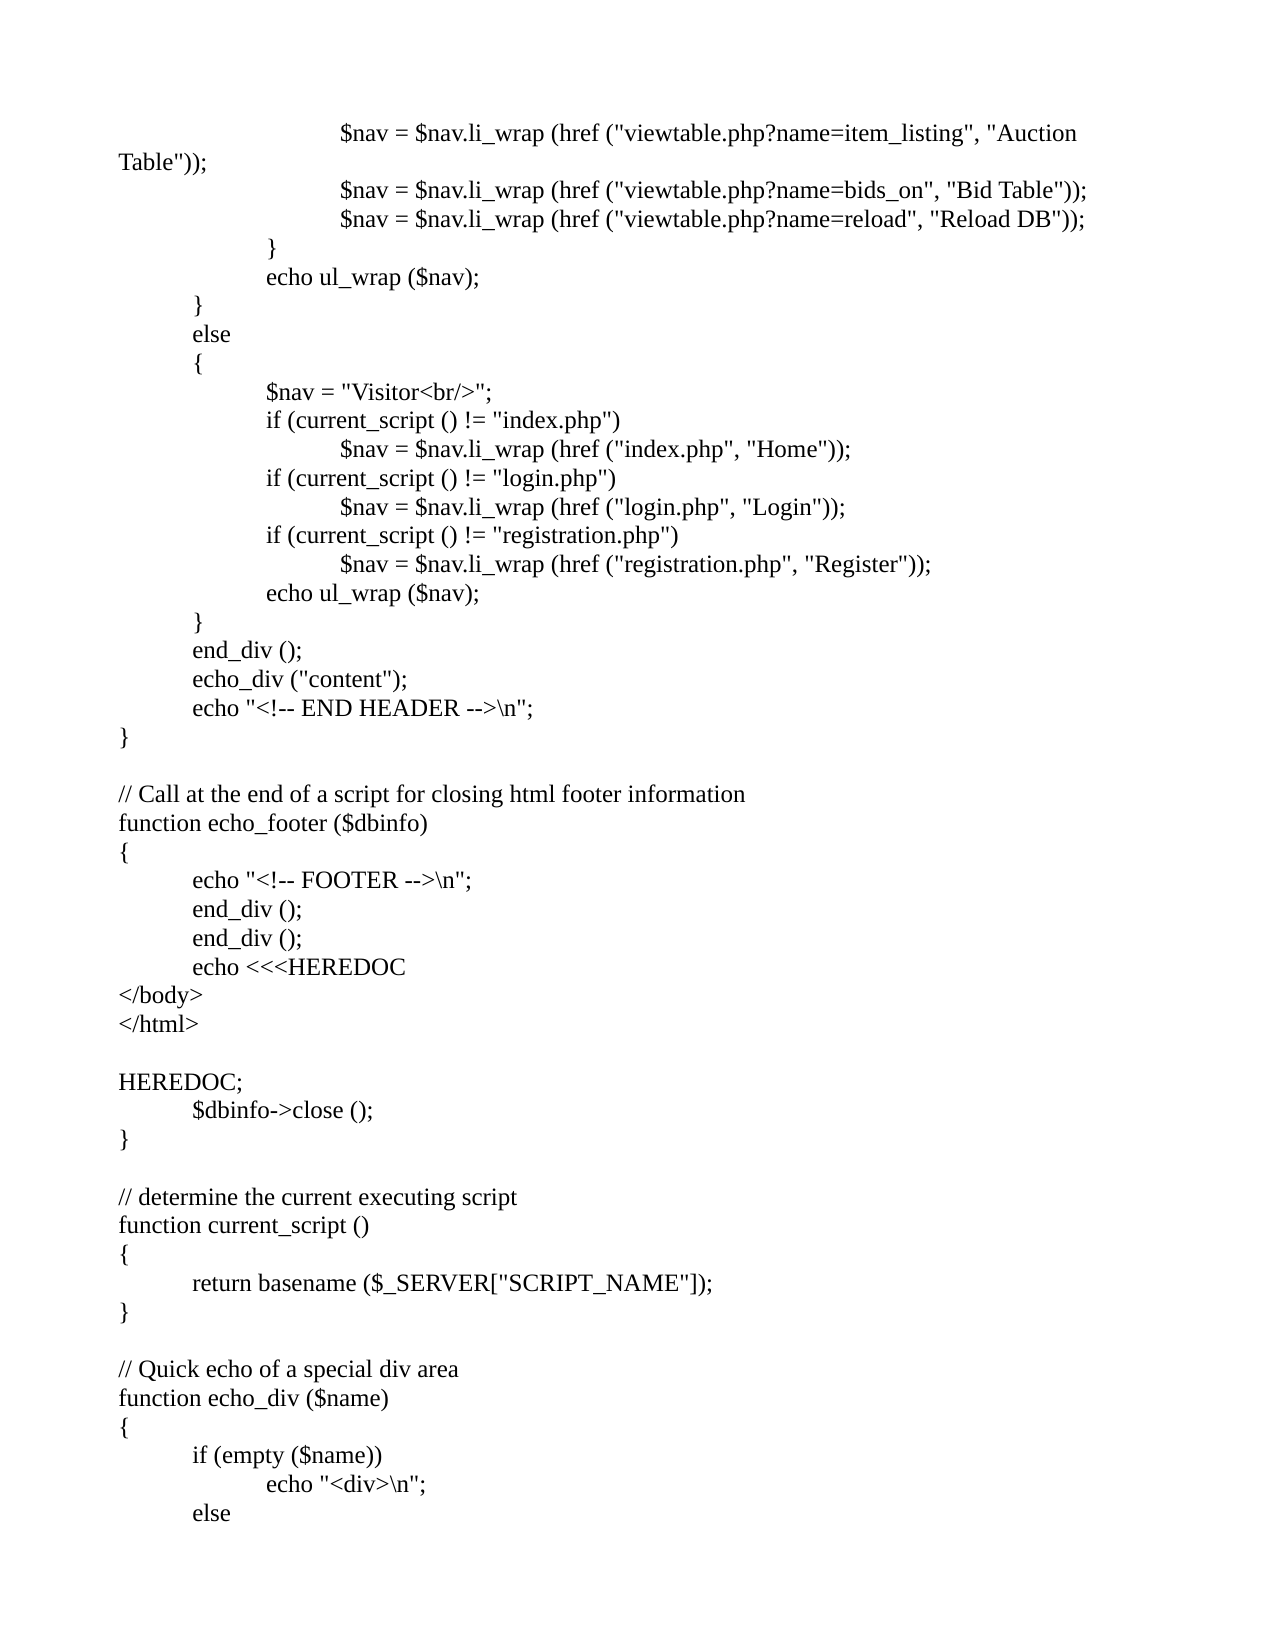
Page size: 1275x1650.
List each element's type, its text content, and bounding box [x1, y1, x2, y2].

text $nav = $nav.li_wrap (href ("registration.php", "Register")); [118, 549, 1157, 578]
text } [118, 233, 1157, 262]
text } [118, 1297, 1157, 1326]
text if (current_script () != "registration.php") [118, 521, 1157, 549]
text if (current_script () != "index.php") [118, 406, 1157, 434]
text $nav = $nav.li_wrap (href ("login.php", "Login")); [118, 492, 1157, 521]
text $dbinfo->close (); [118, 1096, 1157, 1124]
text // determine the current executing script [118, 1182, 1157, 1211]
text else [118, 319, 1157, 348]
text // Quick echo of a special div area [118, 1354, 1157, 1383]
text </html> [118, 1009, 1157, 1038]
text if (current_script () != "login.php") [118, 463, 1157, 492]
text end_div (); [118, 923, 1157, 952]
text HEREDOC; [118, 1067, 1157, 1096]
text echo "<div>\n"; [118, 1469, 1157, 1498]
text $nav = $nav.li_wrap (href ("viewtable.php?name=item_listing", "Auction Table")); [118, 118, 1157, 176]
text } [118, 1124, 1157, 1153]
text end_div (); [118, 894, 1157, 923]
text echo ul_wrap ($nav); [118, 578, 1157, 607]
text // Call at the end of a script for closing html footer information [118, 779, 1157, 808]
text echo_div ("content"); [118, 664, 1157, 693]
text echo "<!-- FOOTER -->\n"; [118, 866, 1157, 894]
text $nav = "Visitor<br/>"; [118, 377, 1157, 406]
text } [118, 607, 1157, 636]
text echo <<<HEREDOC [118, 952, 1157, 981]
text $nav = $nav.li_wrap (href ("viewtable.php?name=reload", "Reload DB")); [118, 204, 1157, 233]
text else [118, 1498, 1157, 1527]
text function echo_div ($name) [118, 1383, 1157, 1412]
text echo ul_wrap ($nav); [118, 262, 1157, 291]
text $nav = $nav.li_wrap (href ("viewtable.php?name=bids_on", "Bid Table")); [118, 176, 1157, 204]
text return basename ($_SERVER["SCRIPT_NAME"]); [118, 1268, 1157, 1297]
text function current_script () [118, 1211, 1157, 1239]
text </body> [118, 981, 1157, 1009]
text } [118, 722, 1157, 751]
text { [118, 1412, 1157, 1441]
text } [118, 291, 1157, 319]
text function echo_footer ($dbinfo) [118, 808, 1157, 837]
text { [118, 348, 1157, 377]
text echo "<!-- END HEADER -->\n"; [118, 693, 1157, 722]
text { [118, 1239, 1157, 1268]
text end_div (); [118, 636, 1157, 664]
text $nav = $nav.li_wrap (href ("index.php", "Home")); [118, 434, 1157, 463]
text { [118, 837, 1157, 866]
text if (empty ($name)) [118, 1441, 1157, 1469]
